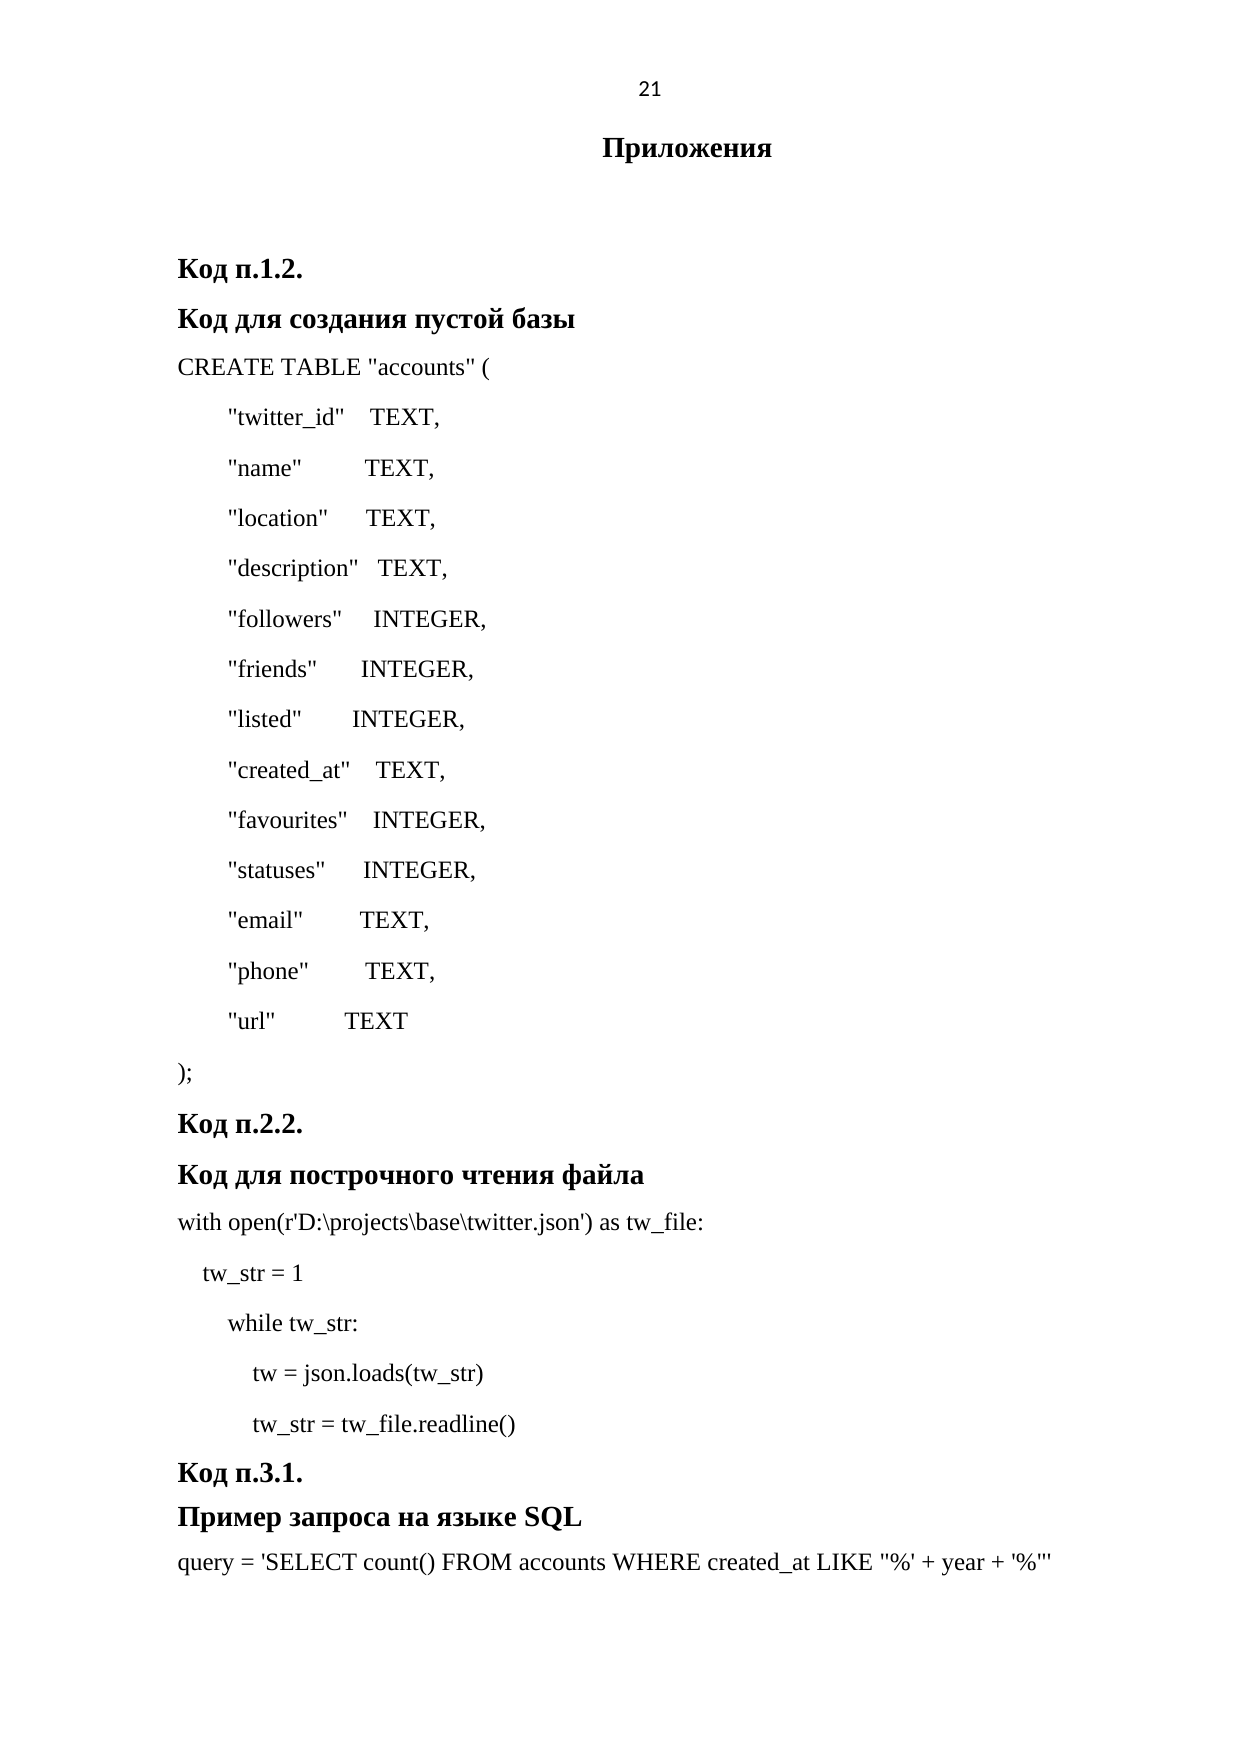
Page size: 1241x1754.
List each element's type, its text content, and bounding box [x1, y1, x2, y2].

text "twitter_id" TEXT, [177, 402, 1122, 432]
text Код п.1.2. [177, 251, 1122, 285]
text "statuses" INTEGER, [177, 855, 1122, 884]
text "email" TEXT, [177, 905, 1122, 935]
text with open(r'D:\projects\base\twitter.json') as tw_file: [177, 1207, 1122, 1237]
text "favourites" INTEGER, [177, 805, 1122, 834]
text Пример запроса на языке SQL [177, 1503, 1122, 1532]
text "url" TEXT [177, 1006, 1122, 1036]
text "created_at" TEXT, [177, 754, 1122, 784]
text tw = json.loads(tw_str) [177, 1358, 1122, 1388]
text "listed" INTEGER, [177, 704, 1122, 734]
text query = 'SELECT count() FROM accounts WHERE created_at LIKE "%' + year + '%"' [177, 1547, 1122, 1576]
text "friends" INTEGER, [177, 654, 1122, 683]
list Приложения [252, 130, 1122, 163]
text Код п.3.1. [177, 1459, 1122, 1488]
text "followers" INTEGER, [177, 603, 1122, 633]
text "location" TEXT, [177, 503, 1122, 532]
text "description" TEXT, [177, 553, 1122, 583]
text tw_str = 1 [177, 1258, 1122, 1287]
text "phone" TEXT, [177, 956, 1122, 985]
text CREATE TABLE "accounts" ( [177, 352, 1122, 381]
text Код п.2.2. [177, 1107, 1122, 1140]
text tw_str = tw_file.readline() [177, 1408, 1122, 1438]
text ); [177, 1056, 1122, 1086]
text Код для создания пустой базы [177, 302, 1122, 335]
text "name" TEXT, [177, 453, 1122, 482]
text Код для построчного чтения файла [177, 1157, 1122, 1191]
text while tw_str: [177, 1308, 1122, 1337]
